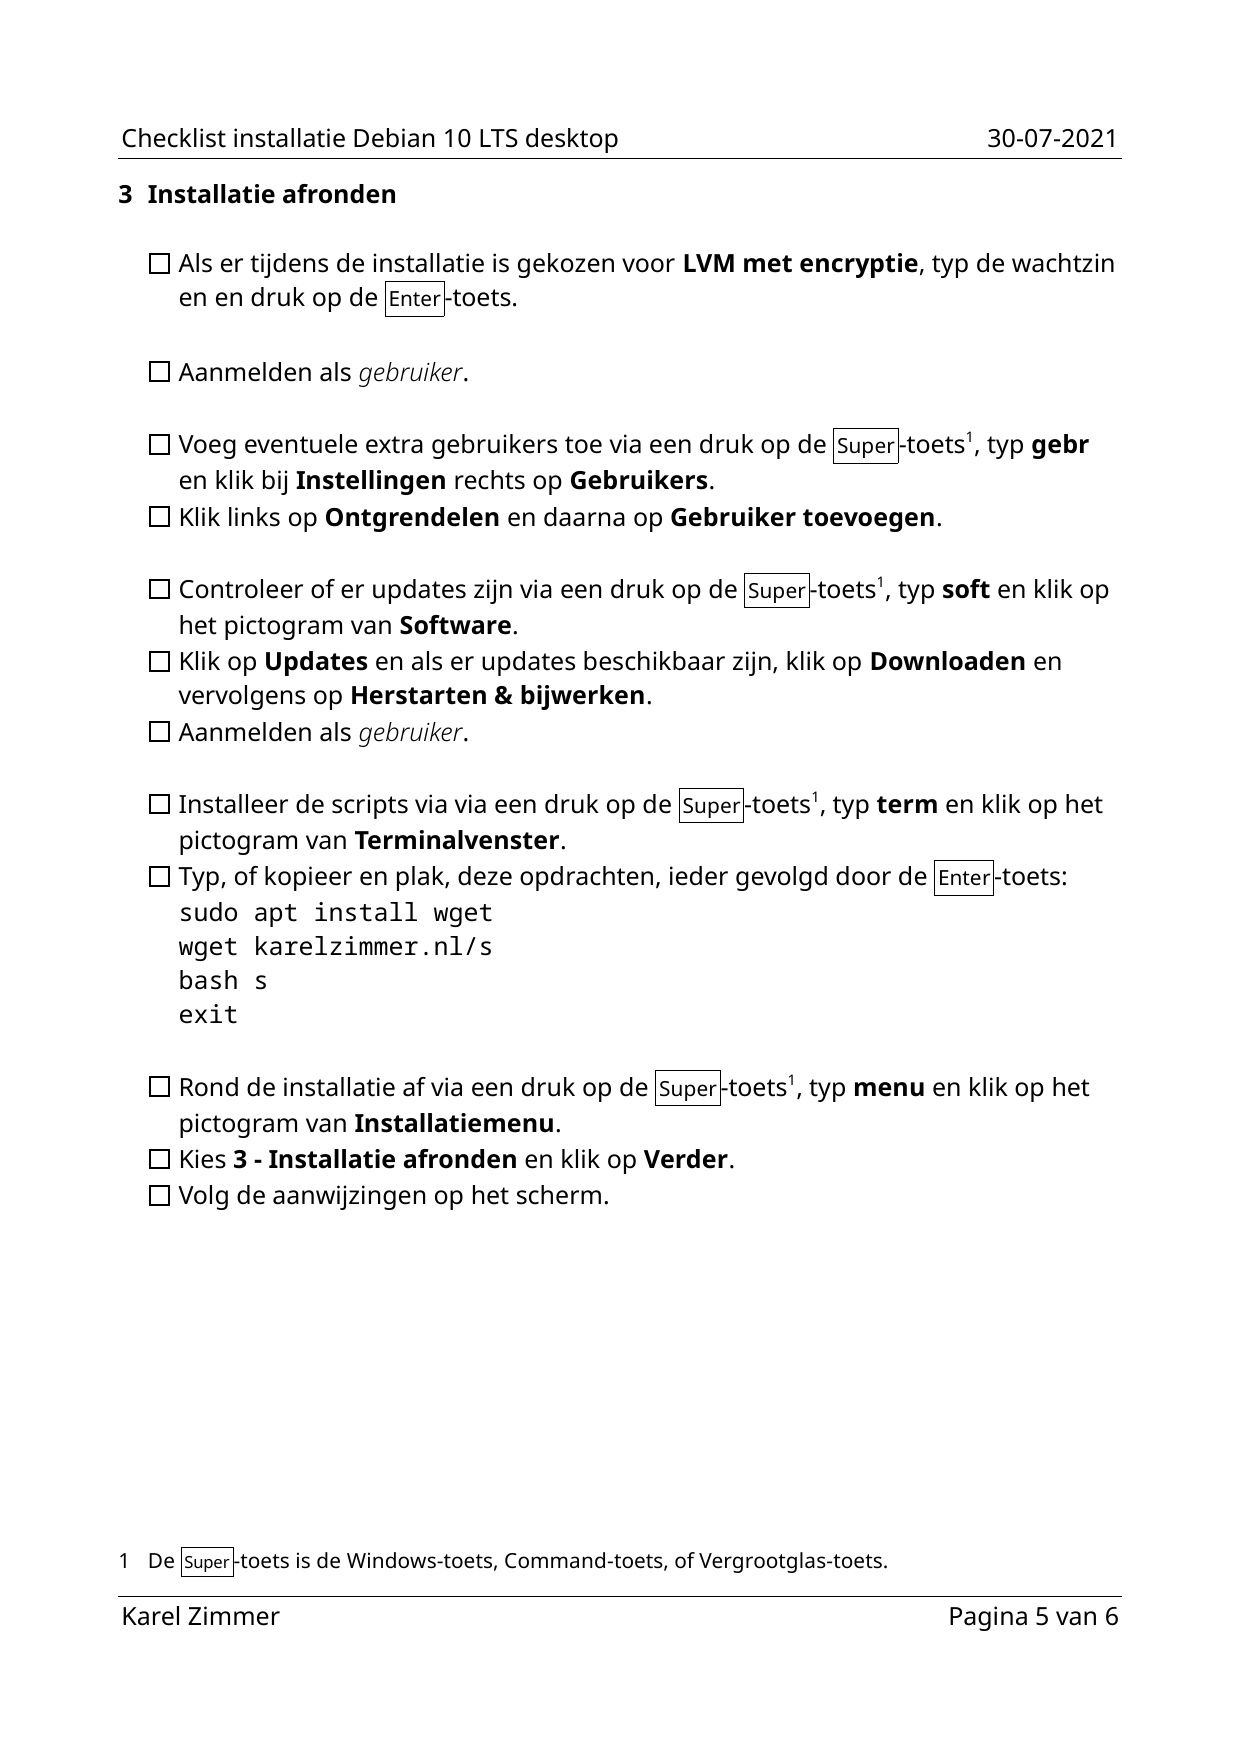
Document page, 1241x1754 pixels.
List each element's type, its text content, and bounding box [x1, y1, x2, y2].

table_cell [177, 390, 1121, 426]
table_cell [141, 498, 177, 534]
table_cell [141, 354, 177, 390]
table_cell Typ, of kopieer en plak, deze opdrachten, ieder gevolgd door de Enter-toets: sudo apt install wget wget karelzimmer.nl/s bash s exit [177, 858, 1121, 1032]
table_cell Kies 3 - Installatie afronden en klik op Verder. [177, 1141, 1121, 1177]
table_cell [177, 1032, 1121, 1068]
table_cell [177, 317, 1121, 353]
table_header Als er tijdens de installatie is gekozen voor LVM met encryptie, typ de wachtzin en en druk op de Enter-toets. [177, 245, 1121, 317]
table_cell [141, 535, 177, 571]
table_cell [141, 571, 177, 643]
table_cell [177, 750, 1121, 786]
table_cell [177, 535, 1121, 571]
table_cell [141, 858, 177, 1032]
table_cell Rond de installatie af via een druk op de Super-toets1, typ menu en klik op het pictogram van Installatiemenu. [177, 1069, 1121, 1141]
table_cell [141, 643, 177, 713]
table_cell [141, 1177, 177, 1213]
table_cell [141, 317, 177, 353]
table_cell [141, 750, 177, 786]
table_cell Installeer de scripts via via een druk op de Super-toets1, typ term en klik op het pictogram van Terminalvenster. [177, 786, 1121, 858]
table_cell Controleer of er updates zijn via een druk op de Super-toets1, typ soft en klik op het pictogram van Software. [177, 571, 1121, 643]
table_cell [141, 426, 177, 498]
table_cell Aanmelden als gebruiker. [177, 354, 1121, 390]
table_cell Aanmelden als gebruiker. [177, 713, 1121, 749]
table_cell Klik links op Ontgrendelen en daarna op Gebruiker toevoegen. [177, 498, 1121, 534]
table_header [141, 245, 177, 317]
table_cell [141, 390, 177, 426]
table_cell [141, 786, 177, 858]
table_cell Voeg eventuele extra gebruikers toe via een druk op de Super-toets, typ gebr en klik bij Instellingen rechts op Gebruikers. [177, 426, 1121, 498]
list Installatie afronden [118, 177, 1122, 211]
table_cell [141, 1069, 177, 1141]
table_cell [141, 1141, 177, 1177]
table_cell Klik op Updates en als er updates beschikbaar zijn, klik op Downloaden en vervolgens op Herstarten & bijwerken. [177, 643, 1121, 713]
table_cell [141, 1032, 177, 1068]
table_cell Volg de aanwijzingen op het scherm. [177, 1177, 1121, 1213]
table_cell [141, 713, 177, 749]
